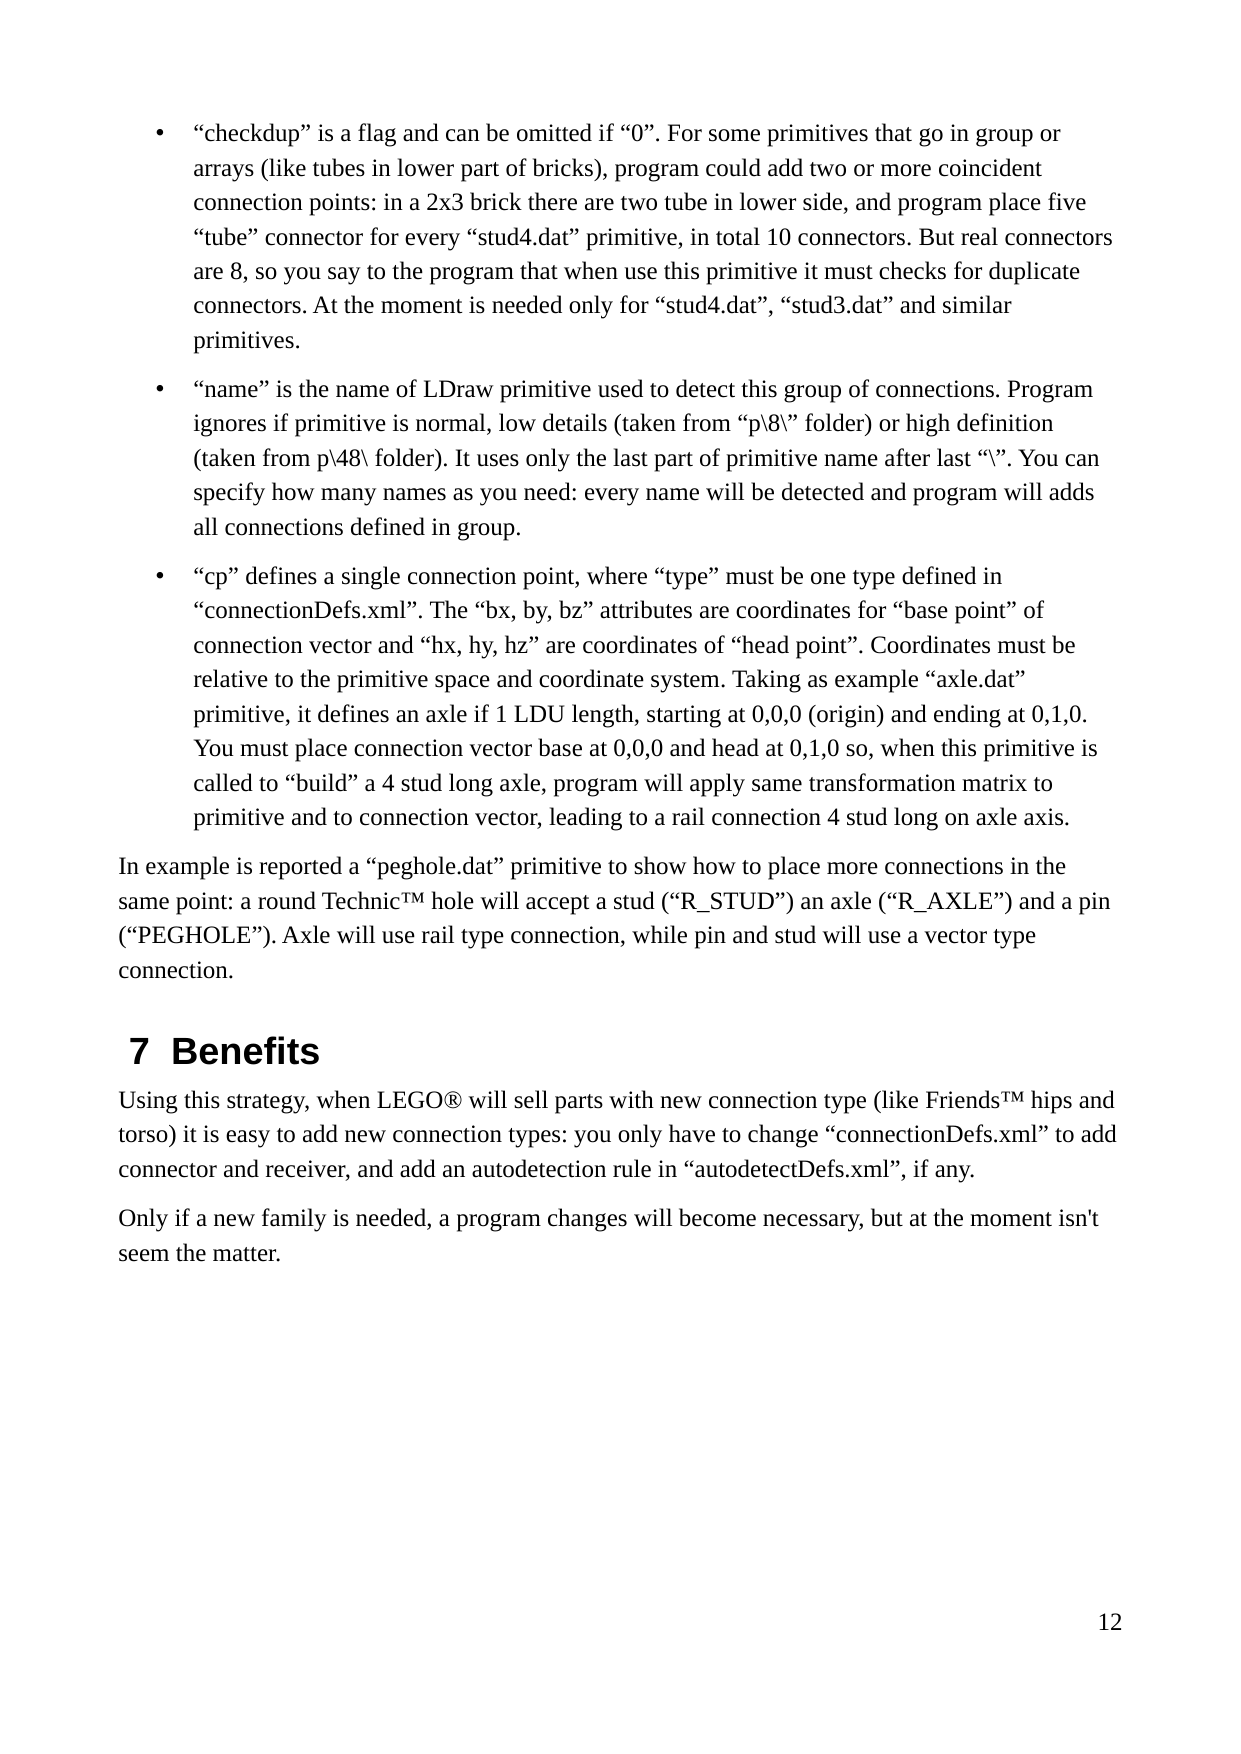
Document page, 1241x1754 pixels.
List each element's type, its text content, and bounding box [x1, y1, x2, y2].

subtitle Benefits [118, 1029, 1122, 1073]
list “cp” defines a single connection point, where “type” must be one type defined in “connectionDefs.xml”. The “bx, by, bz” attributes are coordinates for “base point” of connection vector and “hx, hy, hz” are coordinates of “head point”. Coordinates must be relative to the primitive space and coordinate system. Taking as example “axle.dat” primitive, it defines an axle if 1 LDU length, starting at 0,0,0 (origin) and ending at 0,1,0. You must place connection vector base at 0,0,0 and head at 0,1,0 so, when this primitive is called to “build” a 4 stud long axle, program will apply same transformation matrix to primitive and to connection vector, leading to a rail connection 4 stud long on axle axis. [156, 561, 1122, 831]
list “checkdup” is a flag and can be omitted if “0”. For some primitives that go in group or arrays (like tubes in lower part of bricks), program could add two or more coincident connection points: in a 2x3 brick there are two tube in lower side, and program place five “tube” connector for every “stud4.dat” primitive, in total 10 connectors. But real connectors are 8, so you say to the program that when use this primitive it must checks for duplicate connectors. At the moment is needed only for “stud4.dat”, “stud3.dat” and similar primitives. [156, 118, 1122, 354]
text Only if a new family is needed, a program changes will become necessary, but at the moment isn't seem the matter. [118, 1203, 1122, 1266]
text In example is reported a “peghole.dat” primitive to show how to place more connections in the same point: a round Technic™ hole will accept a stud (“R_STUD”) an axle (“R_AXLE”) and a pin (“PEGHOLE”). Axle will use rail type connection, while pin and stud will use a vector type connection. [118, 851, 1122, 984]
text Using this strategy, when LEGO® will sell parts with new connection type (like Friends™ hips and torso) it is easy to add new connection types: you only have to change “connectionDefs.xml” to add connector and receiver, and add an autodetection rule in “autodetectDefs.xml”, if any. [118, 1085, 1122, 1183]
list “name” is the name of LDraw primitive used to detect this group of connections. Program ignores if primitive is normal, low details (taken from “p\8\” folder) or high definition (taken from p\48\ folder). It uses only the last part of primitive name after last “\”. You can specify how many names as you need: every name will be detected and program will adds all connections defined in group. [156, 374, 1122, 541]
